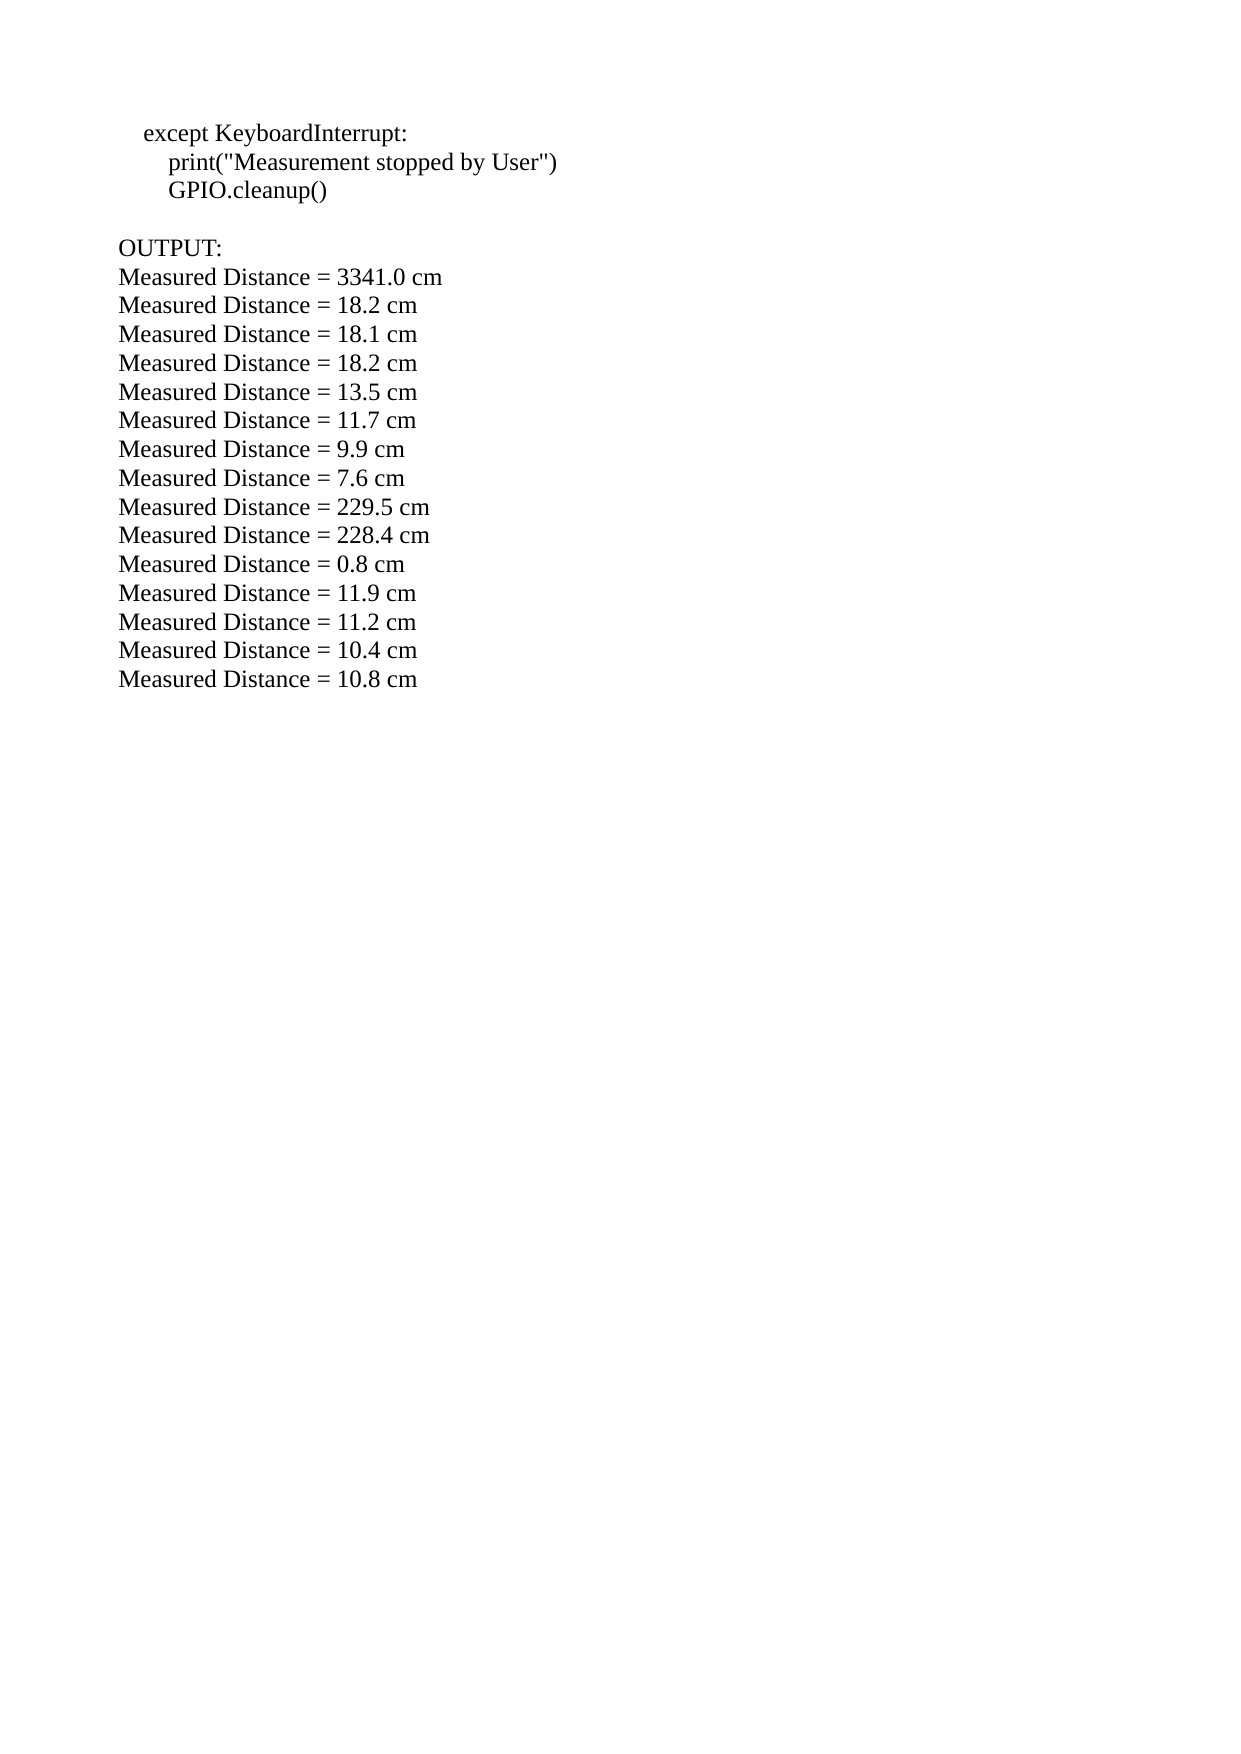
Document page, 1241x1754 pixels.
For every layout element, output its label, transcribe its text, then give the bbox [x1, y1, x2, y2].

text Measured Distance = 3341.0 cm [118, 262, 1122, 291]
text print("Measurement stopped by User") [118, 147, 1122, 176]
text Measured Distance = 11.9 cm [118, 578, 1122, 607]
text Measured Distance = 11.2 cm [118, 607, 1122, 636]
text Measured Distance = 10.4 cm [118, 636, 1122, 664]
text Measured Distance = 18.2 cm [118, 348, 1122, 377]
text Measured Distance = 7.6 cm [118, 463, 1122, 492]
text OUTPUT: [118, 233, 1122, 262]
text Measured Distance = 18.1 cm [118, 319, 1122, 348]
text except KeyboardInterrupt: [118, 118, 1122, 147]
text Measured Distance = 229.5 cm [118, 492, 1122, 521]
text Measured Distance = 18.2 cm [118, 291, 1122, 319]
text Measured Distance = 13.5 cm [118, 377, 1122, 406]
text Measured Distance = 0.8 cm [118, 549, 1122, 578]
text GPIO.cleanup() [118, 176, 1122, 204]
text Measured Distance = 9.9 cm [118, 434, 1122, 463]
text Measured Distance = 10.8 cm [118, 664, 1122, 693]
text Measured Distance = 228.4 cm [118, 521, 1122, 549]
text Measured Distance = 11.7 cm [118, 406, 1122, 434]
